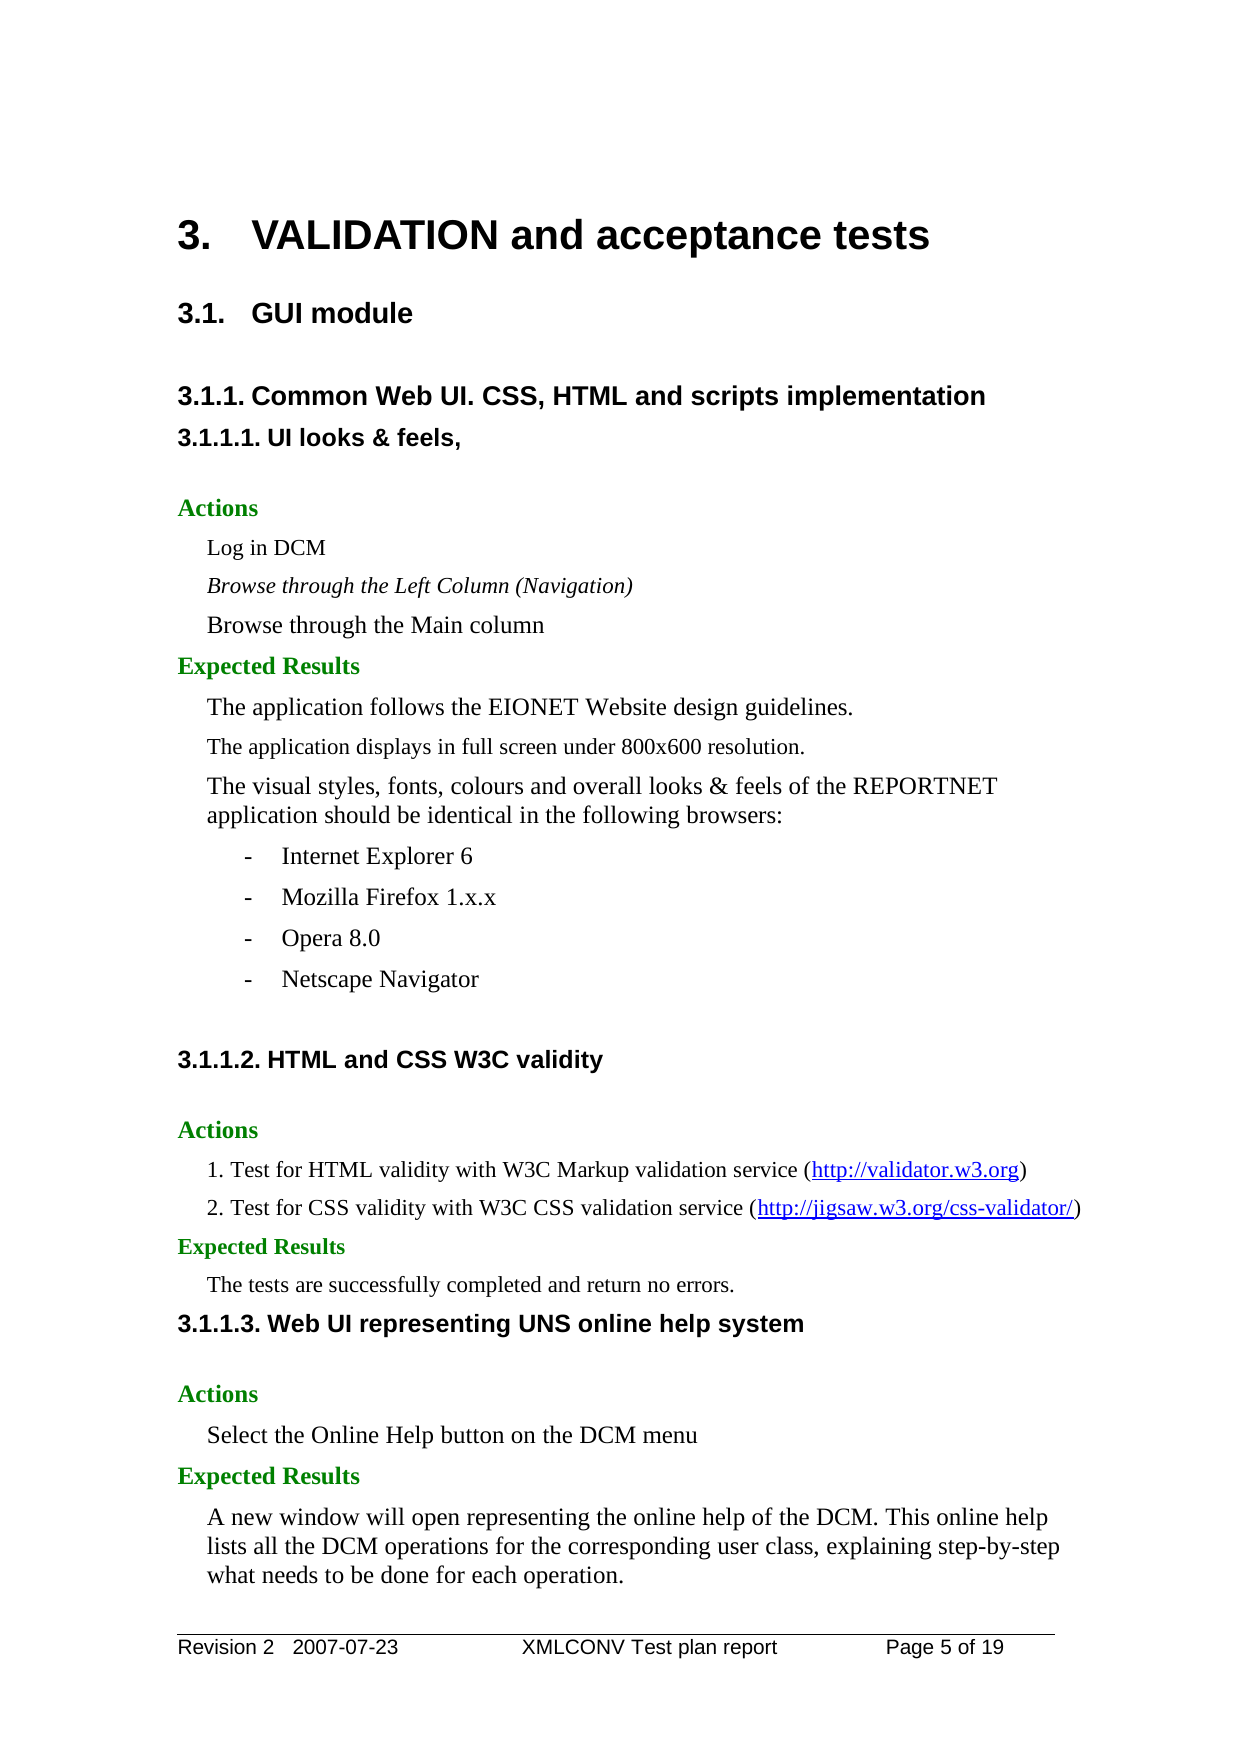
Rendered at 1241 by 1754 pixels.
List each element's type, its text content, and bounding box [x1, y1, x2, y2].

subtitle GUI module [177, 296, 1092, 329]
text 2. Test for CSS validity with W3C CSS validation service (http://jigsaw.w3.org/css-validator/) [207, 1194, 1092, 1221]
text The application displays in full screen under 800x600 resolution. [207, 733, 1092, 759]
text The tests are successfully completed and return no errors. [207, 1271, 1092, 1297]
text The visual styles, fonts, colours and overall looks & feels of the REPORTNET application should be identical in the following browsers: [207, 771, 1092, 829]
subtitle Expected Results [177, 651, 1092, 680]
text A new window will open representing the online help of the DCM. This online help lists all the DCM operations for the corresponding user class, explaining step-by-step what needs to be done for each operation. [207, 1502, 1092, 1589]
subtitle Expected Results [177, 1461, 1092, 1490]
list Mozilla Firefox 1.x.x [244, 882, 1092, 911]
subtitle Expected Results [177, 1233, 1092, 1259]
subtitle VALIDATION and acceptance tests [177, 210, 1092, 258]
text Browse through the Left Column (Navigation) [207, 572, 1092, 598]
subtitle HTML and CSS W3C validity [177, 1045, 1092, 1074]
subtitle Actions [177, 493, 1092, 522]
subtitle Common Web UI. CSS, HTML and scripts implementation [177, 379, 1092, 410]
text Select the Online Help button on the DCM menu [207, 1420, 1092, 1449]
subtitle Actions [177, 1115, 1092, 1144]
list Netscape Navigator [244, 963, 1092, 993]
list Internet Explorer 6 [244, 841, 1092, 870]
subtitle Actions [177, 1379, 1092, 1408]
text Browse through the Main column [207, 610, 1092, 639]
text Log in DCM [207, 534, 1092, 560]
subtitle Web UI representing UNS online help system [177, 1309, 1092, 1338]
subtitle UI looks & feels, [177, 423, 1092, 452]
list Opera 8.0 [244, 923, 1092, 952]
text 1. Test for HTML validity with W3C Markup validation service (http://validator.w3.org) [207, 1156, 1092, 1182]
text The application follows the EIONET Website design guidelines. [207, 692, 1092, 721]
